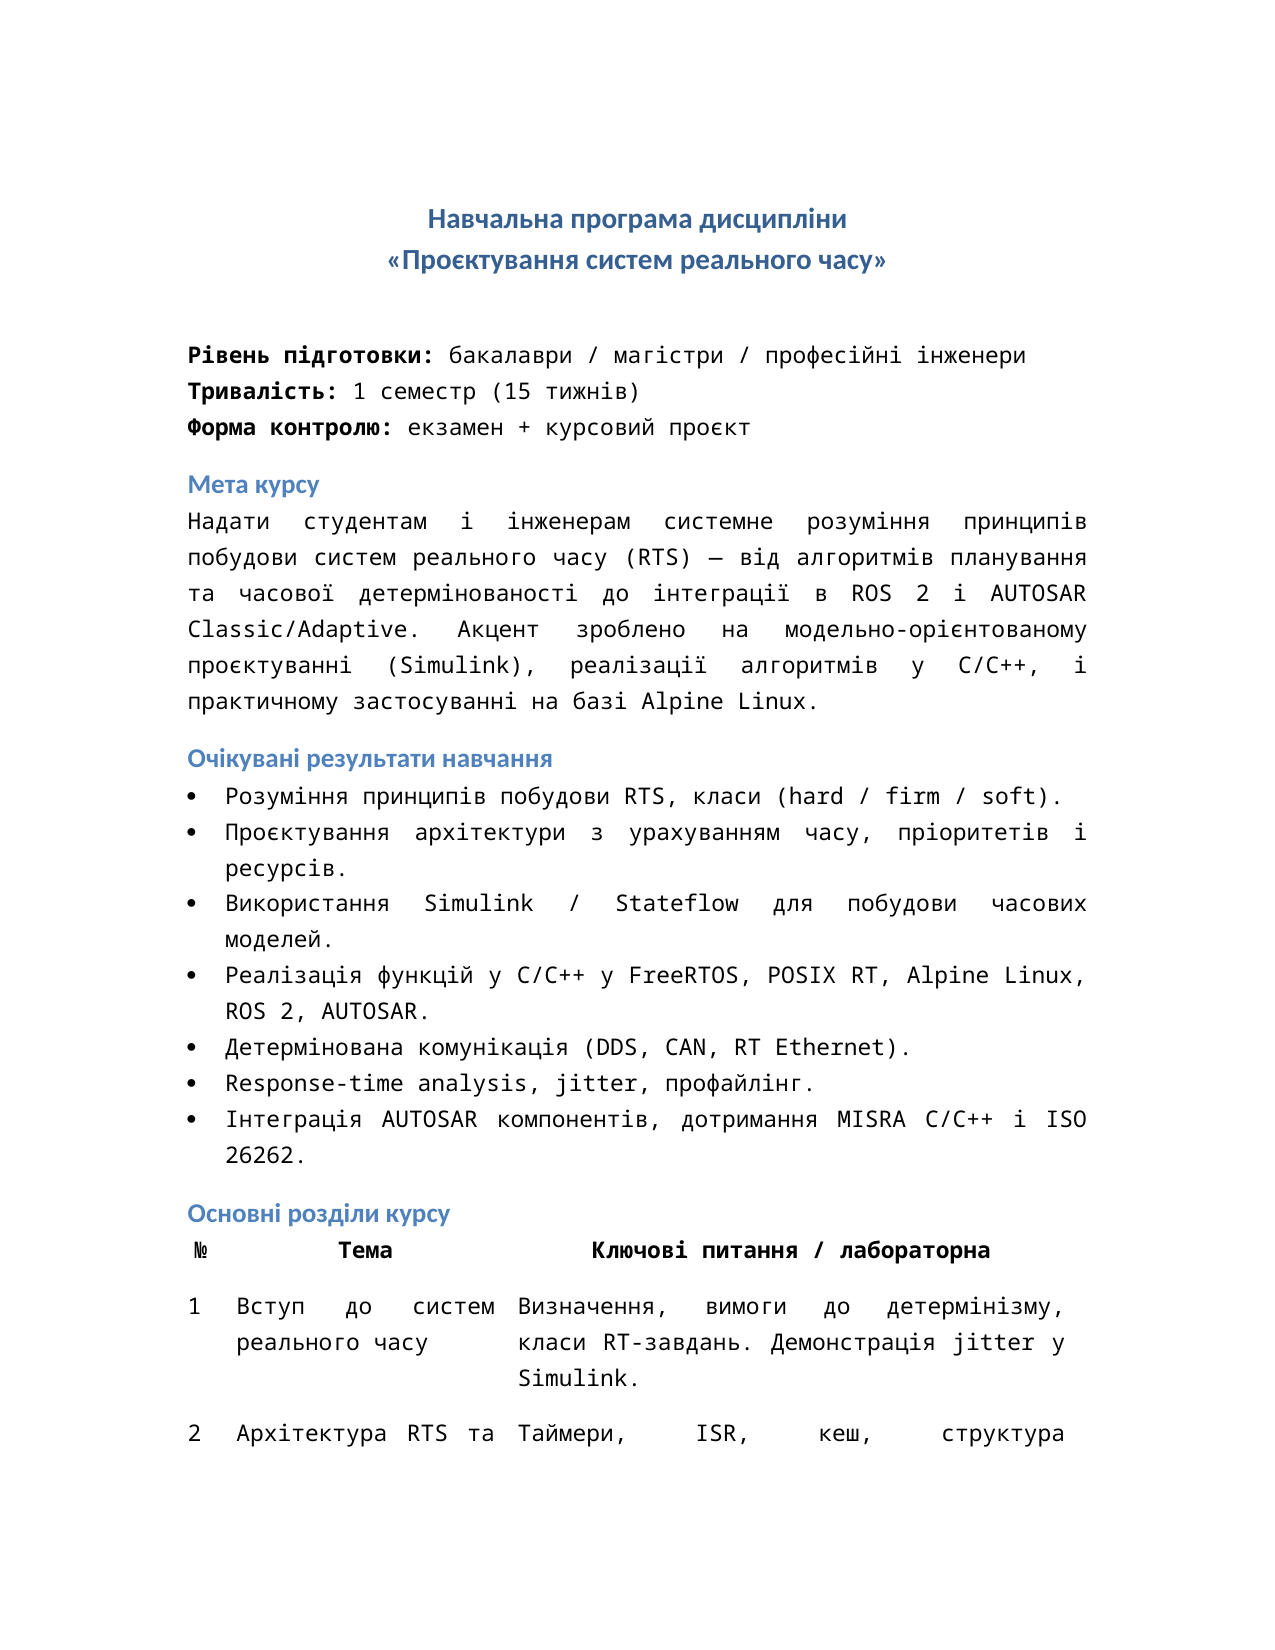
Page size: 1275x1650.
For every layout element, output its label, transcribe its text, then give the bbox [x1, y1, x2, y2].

table_cell Вступ до систем реального часу [225, 1290, 506, 1417]
subtitle Навчальна програма дисципліни «Проєктування систем реального часу» [187, 200, 1087, 277]
table_header № [176, 1234, 225, 1289]
table_cell Архітектура RTS та [225, 1418, 506, 1473]
list Розуміння принципів побудови RTS, класи (hard / firm / soft). [187, 779, 1087, 811]
list Response-time analysis, jitter, профайлінг. [187, 1067, 1087, 1098]
table_header Ключові питання / лабораторна [506, 1234, 1076, 1289]
list Використання Simulink / Stateflow для побудови часових моделей. [187, 887, 1087, 954]
subtitle Основні розділи курсу [187, 1196, 1087, 1229]
list Детермінована комунікація (DDS, CAN, RT Ethernet). [187, 1031, 1087, 1062]
list Інтеграція AUTOSAR компонентів, дотримання MISRA C/C++ і ISO 26262. [187, 1103, 1087, 1170]
table_cell Таймери, ISR, кеш, структура [506, 1418, 1076, 1473]
text Рівень підготовки: бакалаври / магістри / професійні інженери Тривалість: 1 семестр (15 тижнів) Форма контролю: екзамен + курсовий проєкт [187, 339, 1087, 442]
text Надати студентам і інженерам системне розуміння принципів побудови систем реального часу (RTS) — від алгоритмів планування та часової детермінованості до інтеграції в ROS 2 і AUTOSAR Classic/Adaptive. Акцент зроблено на модельно-орієнтованому проєктуванні (Simulink), реалізації алгоритмів у C/C++, і практичному застосуванні на базі Alpine Linux. [187, 505, 1087, 716]
table_cell Визначення, вимоги до детермінізму, класи RT-завдань. Демонстрація jitter у Simulink. [506, 1290, 1076, 1417]
list Проєктування архітектури з урахуванням часу, пріоритетів і ресурсів. [187, 816, 1087, 883]
table_cell 1 [176, 1290, 225, 1417]
list Реалізація функцій у C/C++ у FreeRTOS, POSIX RT, Alpine Linux, ROS 2, AUTOSAR. [187, 959, 1087, 1026]
subtitle Очікувані результати навчання [187, 742, 1087, 775]
table_header Тема [225, 1234, 506, 1289]
table_cell 2 [176, 1418, 225, 1473]
subtitle Мета курсу [187, 467, 1087, 500]
